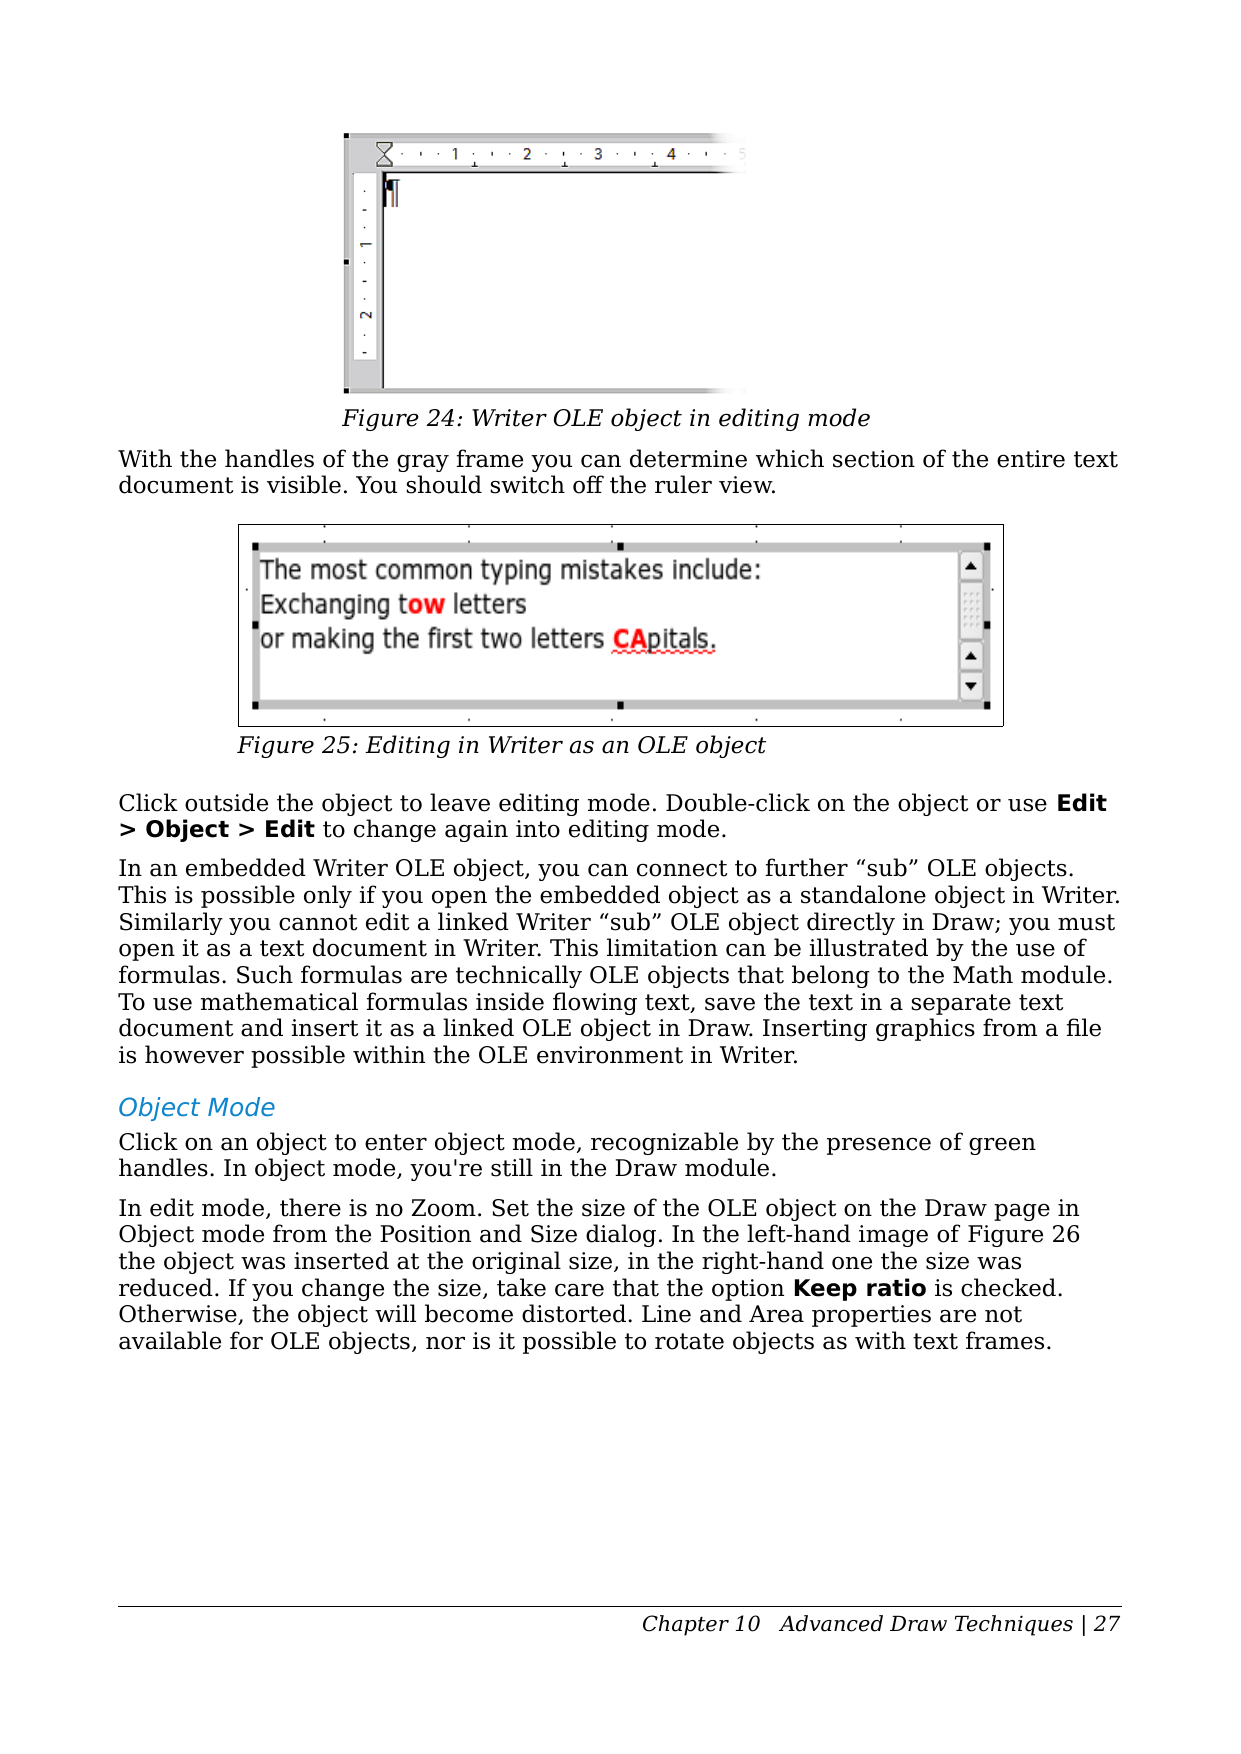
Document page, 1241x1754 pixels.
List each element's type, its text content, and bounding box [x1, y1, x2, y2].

text With the handles of the gray frame you can determine which section of the entire text document is visible. You should switch off the ruler view. [118, 446, 1122, 499]
text Click on an object to enter object mode, recognizable by the presence of green handles. In object mode, you're still in the Draw module. [118, 1129, 1122, 1182]
text Figure 24: Writer OLE object in editing mode [342, 118, 898, 432]
text In an embedded Writer OLE object, you can connect to further “sub” OLE objects. This is possible only if you open the embedded object as a standalone object in Writer. Similarly you cannot edit a linked Writer “sub” OLE object directly in Draw; you must open it as a text document in Writer. This limitation can be illustrated by the use of formulas. Such formulas are technically OLE objects that belong to the Math module. To use mathematical formulas inside flowing text, save the text in a separate text document and insert it as a linked OLE object in Draw. Inserting graphics from a file is however possible within the OLE environment in Writer. [118, 856, 1122, 1069]
picture [239, 525, 1003, 726]
picture [342, 118, 747, 406]
text Click outside the object to leave editing mode. Double-click on the object or use Edit > Object > Edit to change again into editing mode. [118, 790, 1122, 843]
subtitle Object Mode [118, 1093, 1122, 1122]
text In edit mode, there is no Zoom. Set the size of the OLE object on the Draw page in Object mode from the Position and Size dialog. In the left-hand image of Figure 26 the object was inserted at the original size, in the right-hand one the size was reduced. If you change the size, take care that the option Keep ratio is checked. Otherwise, the object will become distorted. Line and Area properties are not available for OLE objects, nor is it possible to rotate objects as with text frames. [118, 1195, 1122, 1355]
text Figure 25: Editing in Writer as an OLE object [237, 733, 1003, 759]
